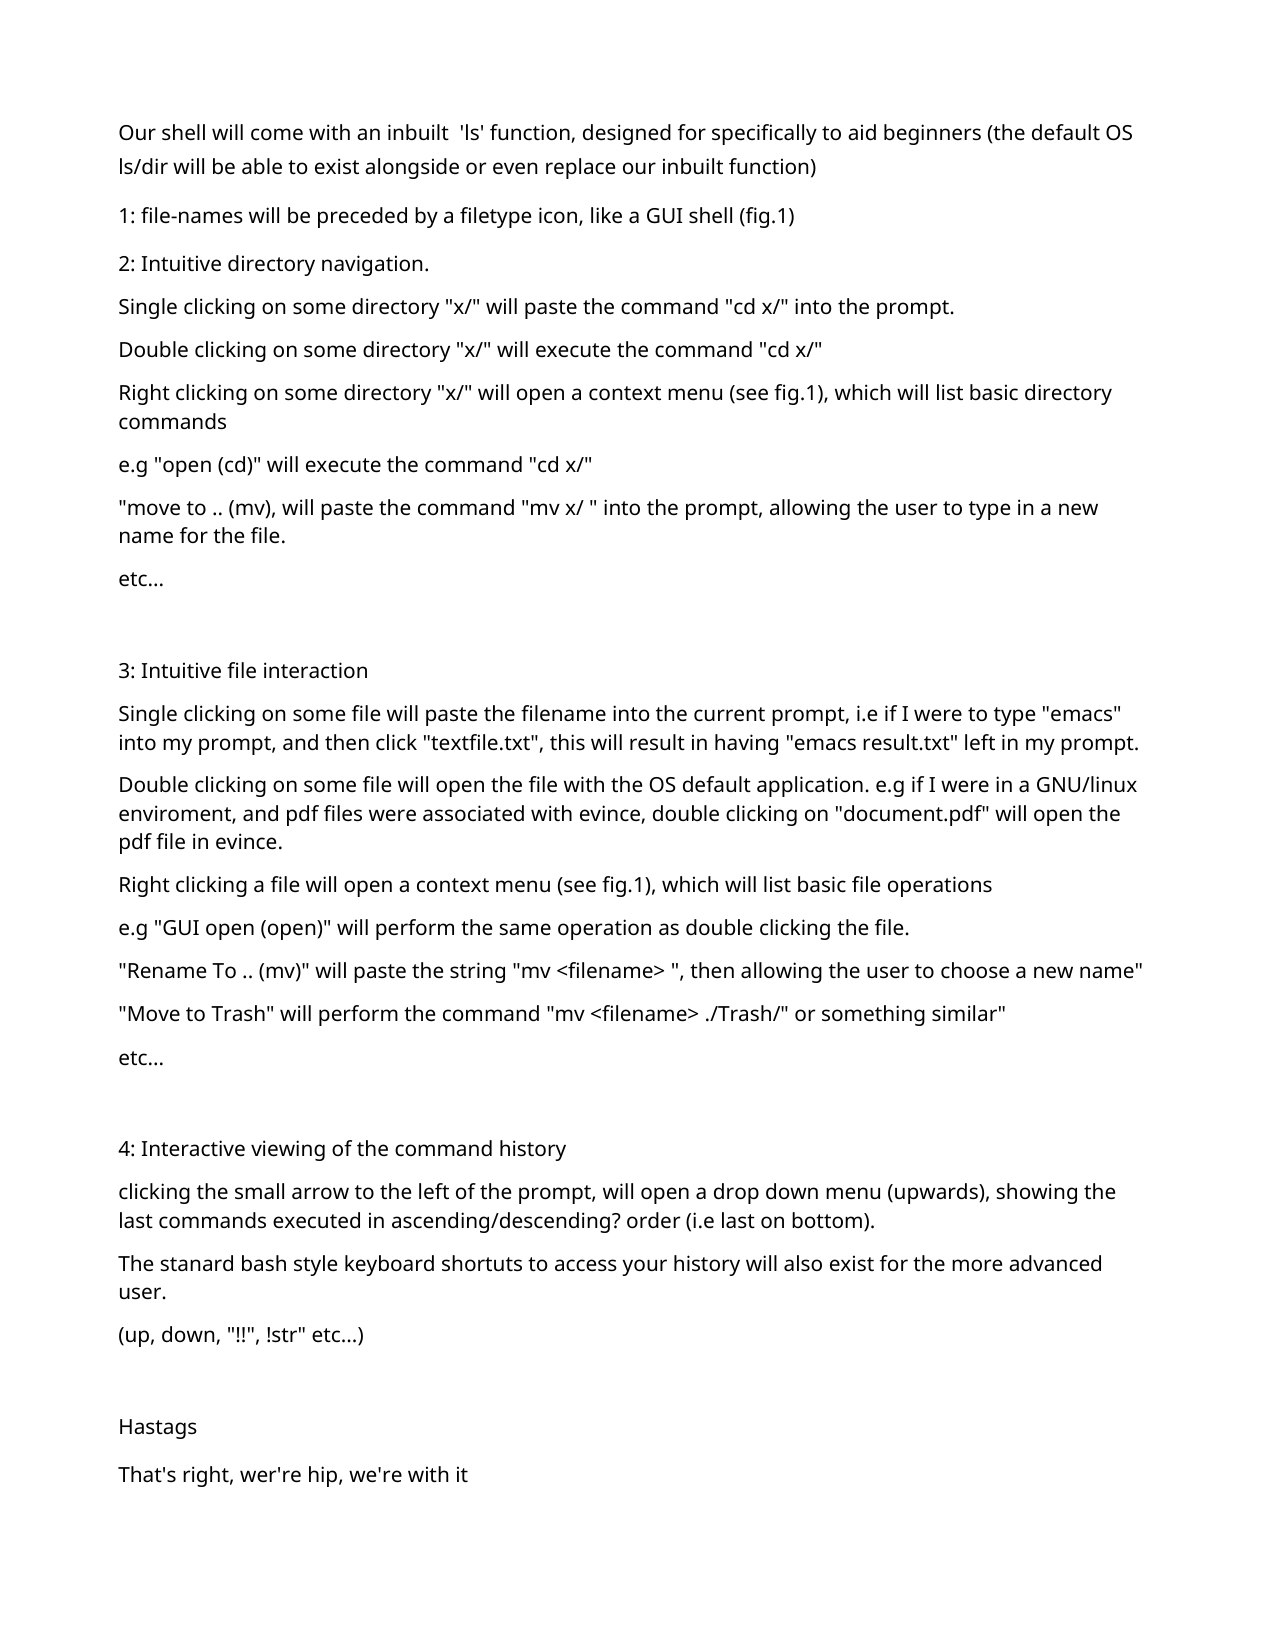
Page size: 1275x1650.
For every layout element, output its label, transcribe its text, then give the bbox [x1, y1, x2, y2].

text etc... [118, 564, 1157, 593]
text The stanard bash style keyboard shortuts to access your history will also exist for the more advanced user. [118, 1249, 1157, 1306]
text "Move to Trash" will perform the command "mv <filename> ./Trash/" or something similar" [118, 999, 1157, 1028]
text e.g "GUI open (open)" will perform the same operation as double clicking the file. [118, 913, 1157, 942]
text 2: Intuitive directory navigation. [118, 249, 1157, 278]
text "Rename To .. (mv)" will paste the string "mv <filename> ", then allowing the user to choose a new name" [118, 957, 1157, 985]
text Single clicking on some file will paste the filename into the current prompt, i.e if I were to type "emacs" into my prompt, and then click "textfile.txt", this will result in having "emacs result.txt" left in my prompt. [118, 699, 1157, 756]
text Hastags [118, 1412, 1157, 1440]
text Double clicking on some file will open the file with the OS default application. e.g if I were in a GNU/linux enviroment, and pdf files were associated with evince, double clicking on "document.pdf" will open the pdf file in evince. [118, 771, 1157, 856]
text 3: Intuitive file interaction [118, 656, 1157, 684]
text clicking the small arrow to the left of the prompt, will open a drop down menu (upwards), showing the last commands executed in ascending/descending? order (i.e last on bottom). [118, 1177, 1157, 1234]
text "move to .. (mv), will paste the command "mv x/ " into the prompt, allowing the user to type in a new name for the file. [118, 493, 1157, 550]
text Single clicking on some directory "x/" will paste the command "cd x/" into the prompt. [118, 292, 1157, 321]
text (up, down, "!!", !str" etc...) [118, 1320, 1157, 1349]
text Right clicking on some directory "x/" will open a context menu (see fig.1), which will list basic directory commands [118, 378, 1157, 435]
text Double clicking on some directory "x/" will execute the command "cd x/" [118, 336, 1157, 364]
text e.g "open (cd)" will execute the command "cd x/" [118, 450, 1157, 478]
text That's right, wer're hip, we're with it [118, 1461, 1157, 1489]
text 1: file-names will be preceded by a filetype icon, like a GUI shell (fig.1) [118, 201, 1157, 229]
text Right clicking a file will open a context menu (see fig.1), which will list basic file operations [118, 871, 1157, 899]
text etc... [118, 1043, 1157, 1071]
text 4: Interactive viewing of the command history [118, 1134, 1157, 1163]
text Our shell will come with an inbuilt 'ls' function, designed for specifically to aid beginners (the default OS ls/dir will be able to exist alongside or even replace our inbuilt function) [118, 118, 1157, 181]
